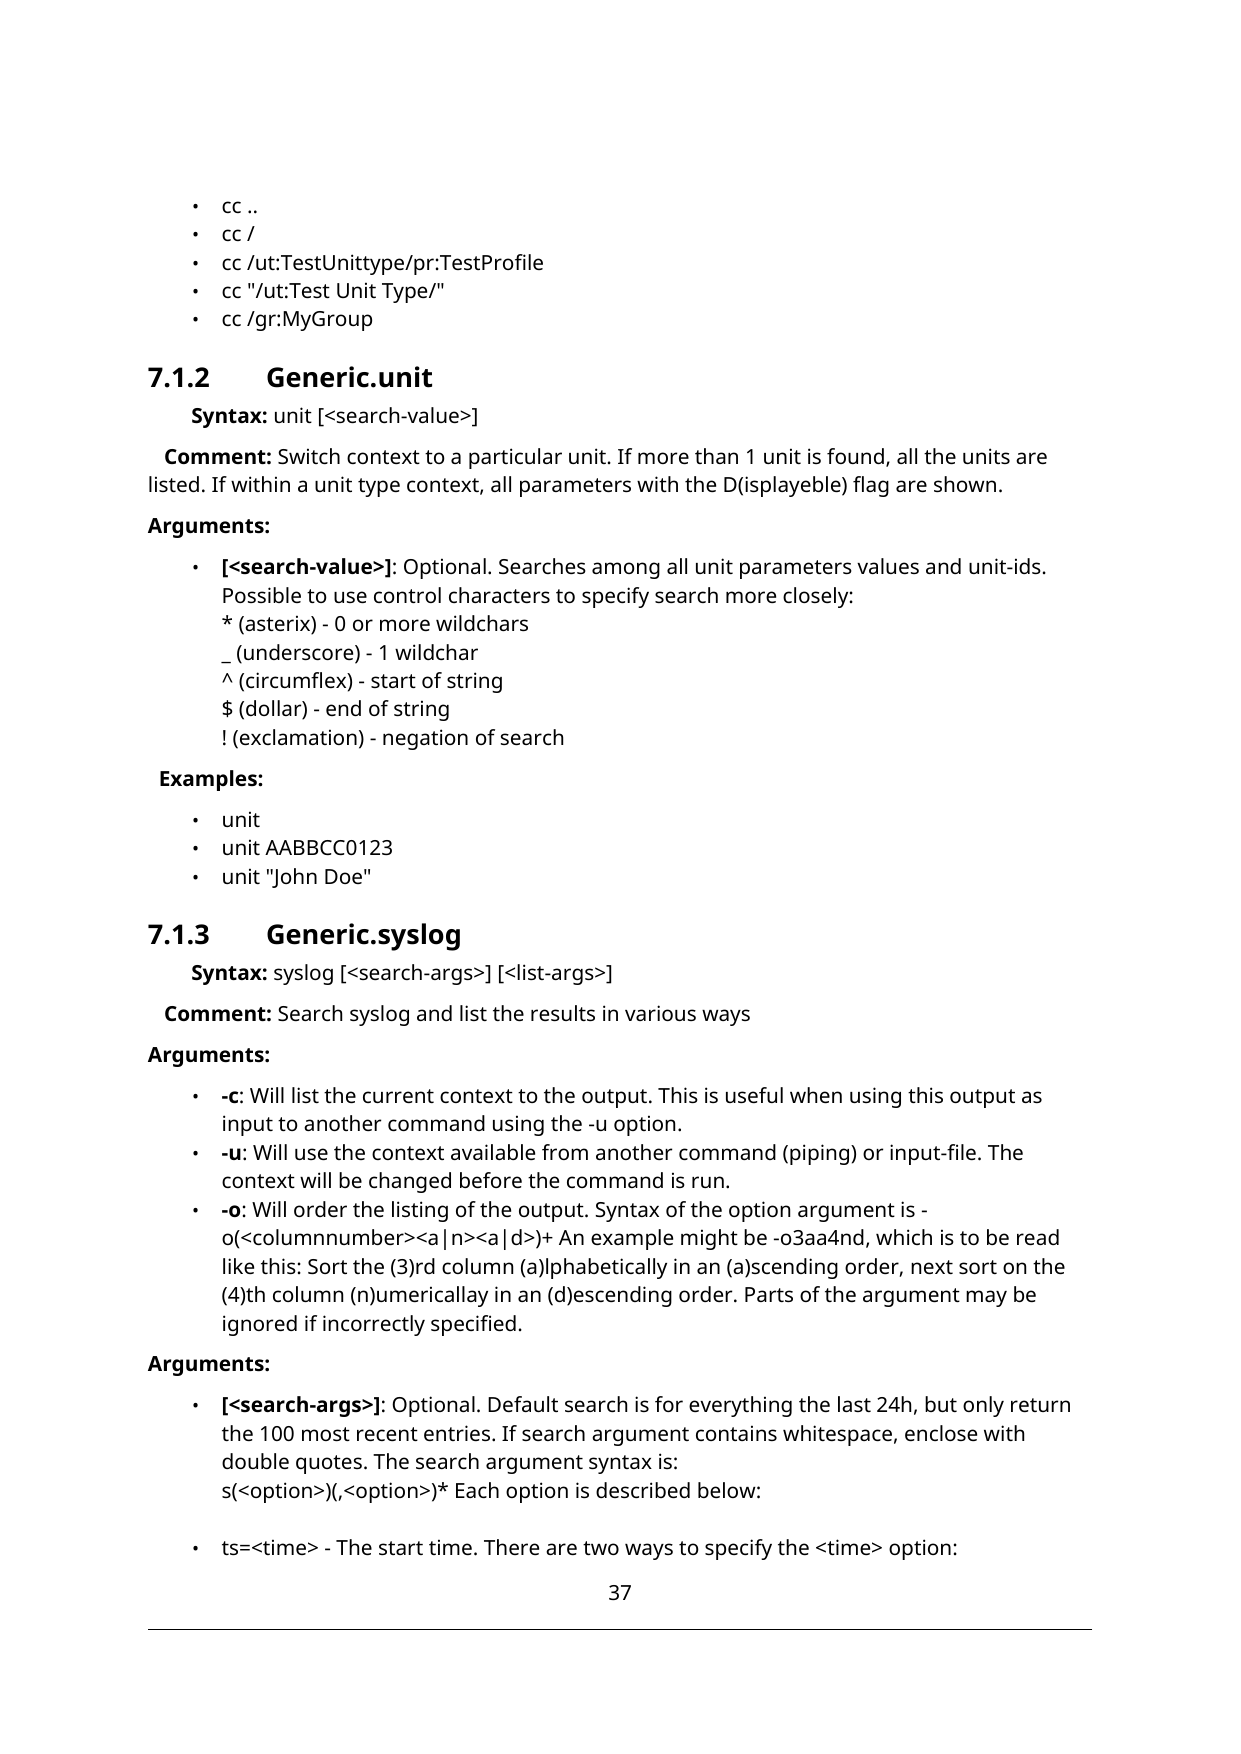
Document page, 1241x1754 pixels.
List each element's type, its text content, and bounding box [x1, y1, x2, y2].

list [<search-value>]: Optional. Searches among all unit parameters values and unit-ids. Possible to use control characters to specify search more closely: * (asterix) - 0 or more wildchars _ (underscore) - 1 wildchar ^ (circumflex) - start of string $ (dollar) - end of string ! (exclamation) - negation of search [192, 552, 1092, 751]
list unit AABBCC0123 [192, 833, 1092, 862]
list [<search-args>]: Optional. Default search is for everything the last 24h, but only return the 100 most recent entries. If search argument contains whitespace, enclose with double quotes. The search argument syntax is: s(<option>)(,<option>)* Each option is described below: [192, 1391, 1092, 1533]
list -o: Will order the listing of the output. Syntax of the option argument is -o(<columnnumber><a|n><a|d>)+ An example might be -o3aa4nd, which is to be read like this: Sort the (3)rd column (a)lphabetically in an (a)scending order, next sort on the (4)th column (n)umericallay in an (d)escending order. Parts of the argument may be ignored if incorrectly specified. [192, 1195, 1092, 1337]
list cc "/ut:Test Unit Type/" [192, 276, 1092, 304]
list -u: Will use the context available from another command (piping) or input-file. The context will be changed before the command is run. [192, 1138, 1092, 1195]
text Syntax: syslog [<search-args>] [<list-args>] [148, 958, 1092, 987]
subtitle Generic.syslog [148, 915, 1092, 952]
text Arguments: [148, 511, 1092, 540]
list cc / [192, 219, 1092, 248]
text Comment: Search syslog and list the results in various ways [148, 999, 1092, 1028]
list cc /gr:MyGroup [192, 304, 1092, 333]
text Syntax: unit [<search-value>] [148, 401, 1092, 429]
list unit [192, 805, 1092, 833]
list unit "John Doe" [192, 862, 1092, 890]
list -c: Will list the current context to the output. This is useful when using this output as input to another command using the -u option. [192, 1081, 1092, 1138]
text Arguments: [148, 1349, 1092, 1378]
text Examples: [148, 764, 1092, 792]
text Arguments: [148, 1040, 1092, 1069]
list ts=<time> - The start time. There are two ways to specify the <time> option: [192, 1533, 1092, 1561]
text Comment: Switch context to a particular unit. If more than 1 unit is found, all the units are listed. If within a unit type context, all parameters with the D(isplayeble) flag are shown. [148, 442, 1092, 499]
list cc .. [192, 191, 1092, 219]
list cc /ut:TestUnittype/pr:TestProfile [192, 248, 1092, 276]
subtitle Generic.unit [148, 358, 1092, 395]
